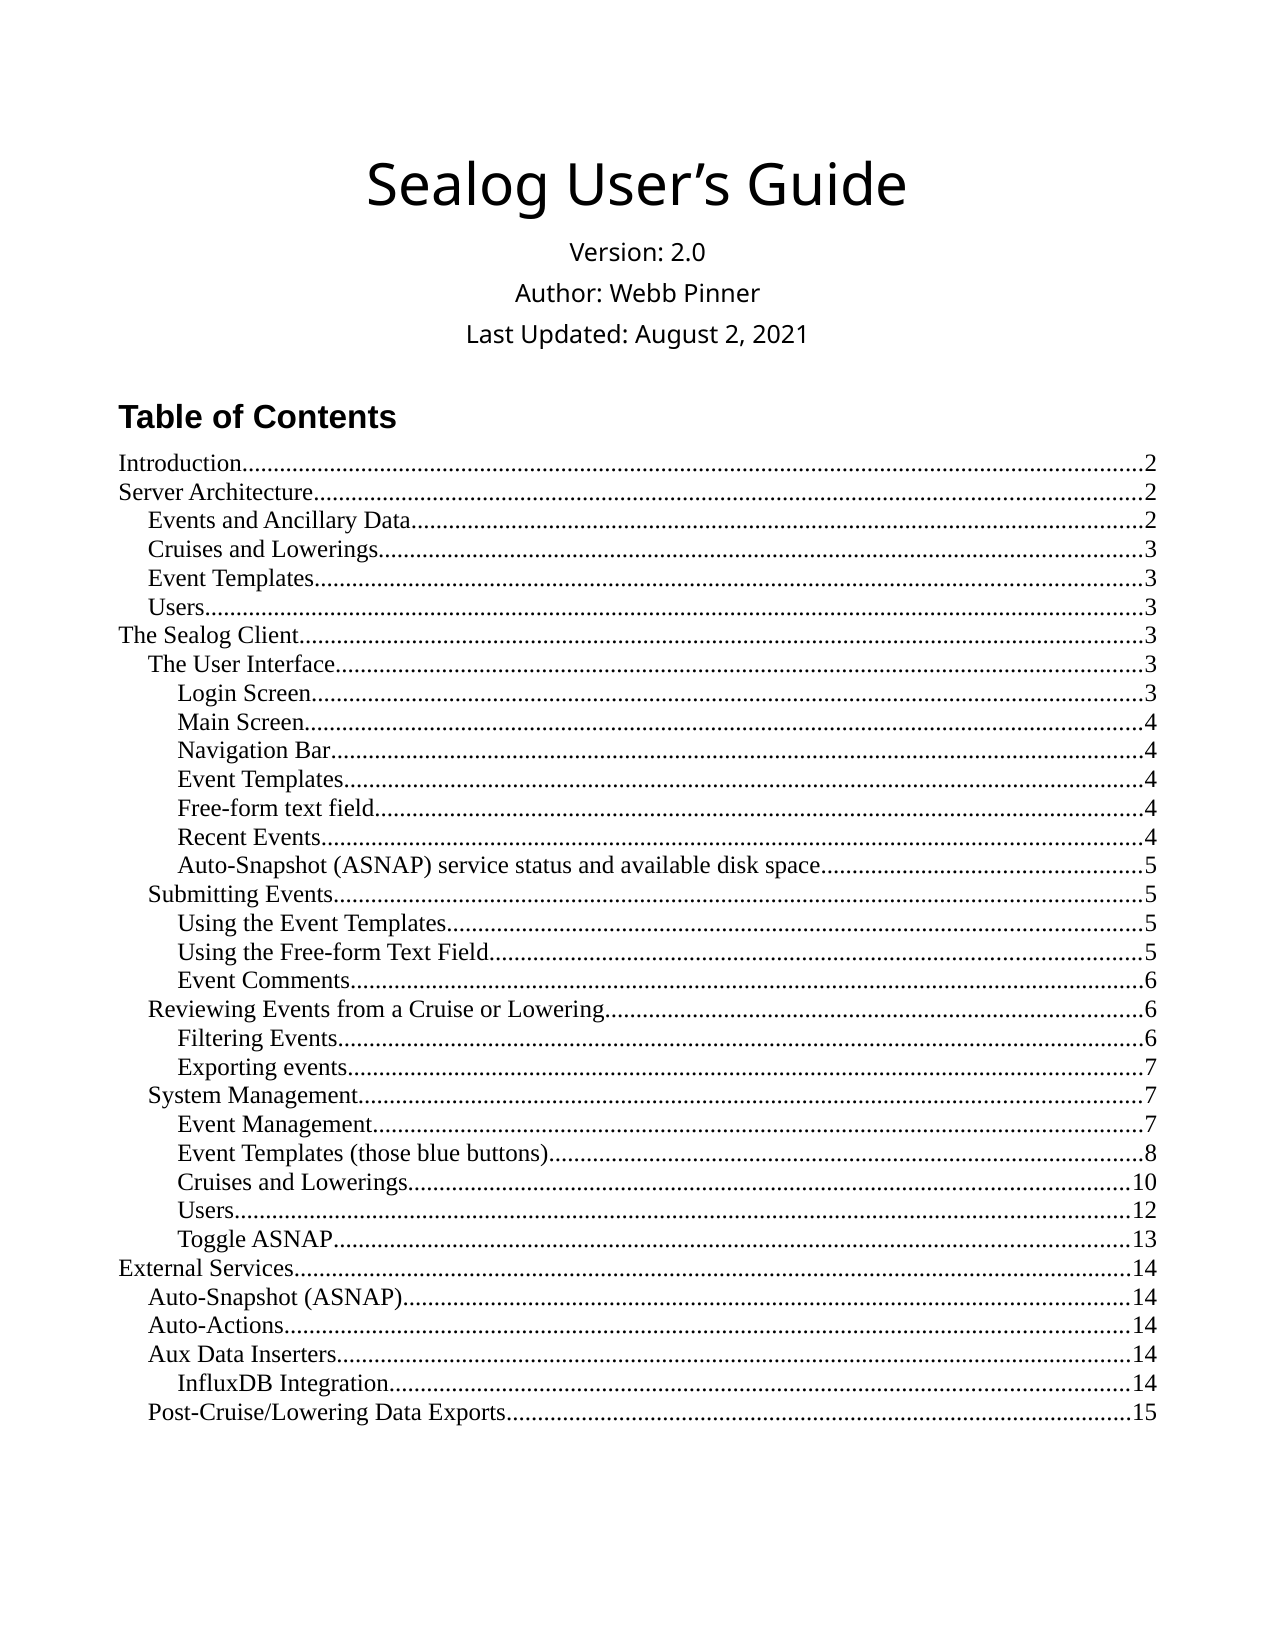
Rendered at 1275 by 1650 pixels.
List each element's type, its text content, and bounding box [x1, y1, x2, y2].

text Users 12 [177, 1196, 1157, 1224]
text Navigation Bar 4 [177, 736, 1157, 764]
text Toggle ASNAP 13 [177, 1224, 1157, 1253]
text Recent Events 4 [177, 822, 1157, 851]
text Using the Free-form Text Field 5 [177, 937, 1157, 966]
title Sealog User’s Guide [118, 143, 1157, 223]
text Aux Data Inserters 14 [148, 1339, 1157, 1368]
text External Services 14 [118, 1253, 1157, 1282]
text Reviewing Events from a Cruise or Lowering 6 [148, 994, 1157, 1023]
text Filtering Events 6 [177, 1023, 1157, 1052]
text Cruises and Lowerings 3 [148, 534, 1157, 563]
text InfluxDB Integration 14 [177, 1368, 1157, 1397]
text Auto-Snapshot (ASNAP) 14 [148, 1282, 1157, 1311]
text Events and Ancillary Data 2 [148, 506, 1157, 534]
text Version: 2.0 Author: Webb Pinner Last Updated: August 2, 2021 [118, 235, 1157, 351]
text Auto-Snapshot (ASNAP) service status and available disk space 5 [177, 851, 1157, 879]
subtitle Table of Contents [118, 397, 1157, 436]
text Server Architecture 2 [118, 477, 1157, 506]
text Post-Cruise/Lowering Data Exports 15 [148, 1397, 1157, 1426]
text Login Screen 3 [177, 678, 1157, 707]
text Event Templates 3 [148, 563, 1157, 592]
text Event Templates 4 [177, 764, 1157, 793]
text The User Interface 3 [148, 649, 1157, 678]
text Submitting Events 5 [148, 879, 1157, 908]
text Using the Event Templates 5 [177, 908, 1157, 937]
text Event Comments 6 [177, 966, 1157, 994]
text Main Screen 4 [177, 707, 1157, 736]
text Auto-Actions 14 [148, 1311, 1157, 1339]
text Exporting events 7 [177, 1052, 1157, 1081]
text Introduction 2 [118, 448, 1157, 477]
text Users 3 [148, 592, 1157, 621]
text The Sealog Client 3 [118, 621, 1157, 649]
text Event Management 7 [177, 1109, 1157, 1138]
text Event Templates (those blue buttons) 8 [177, 1138, 1157, 1167]
text System Management 7 [148, 1081, 1157, 1109]
text Free-form text field 4 [177, 793, 1157, 822]
text Cruises and Lowerings 10 [177, 1167, 1157, 1196]
